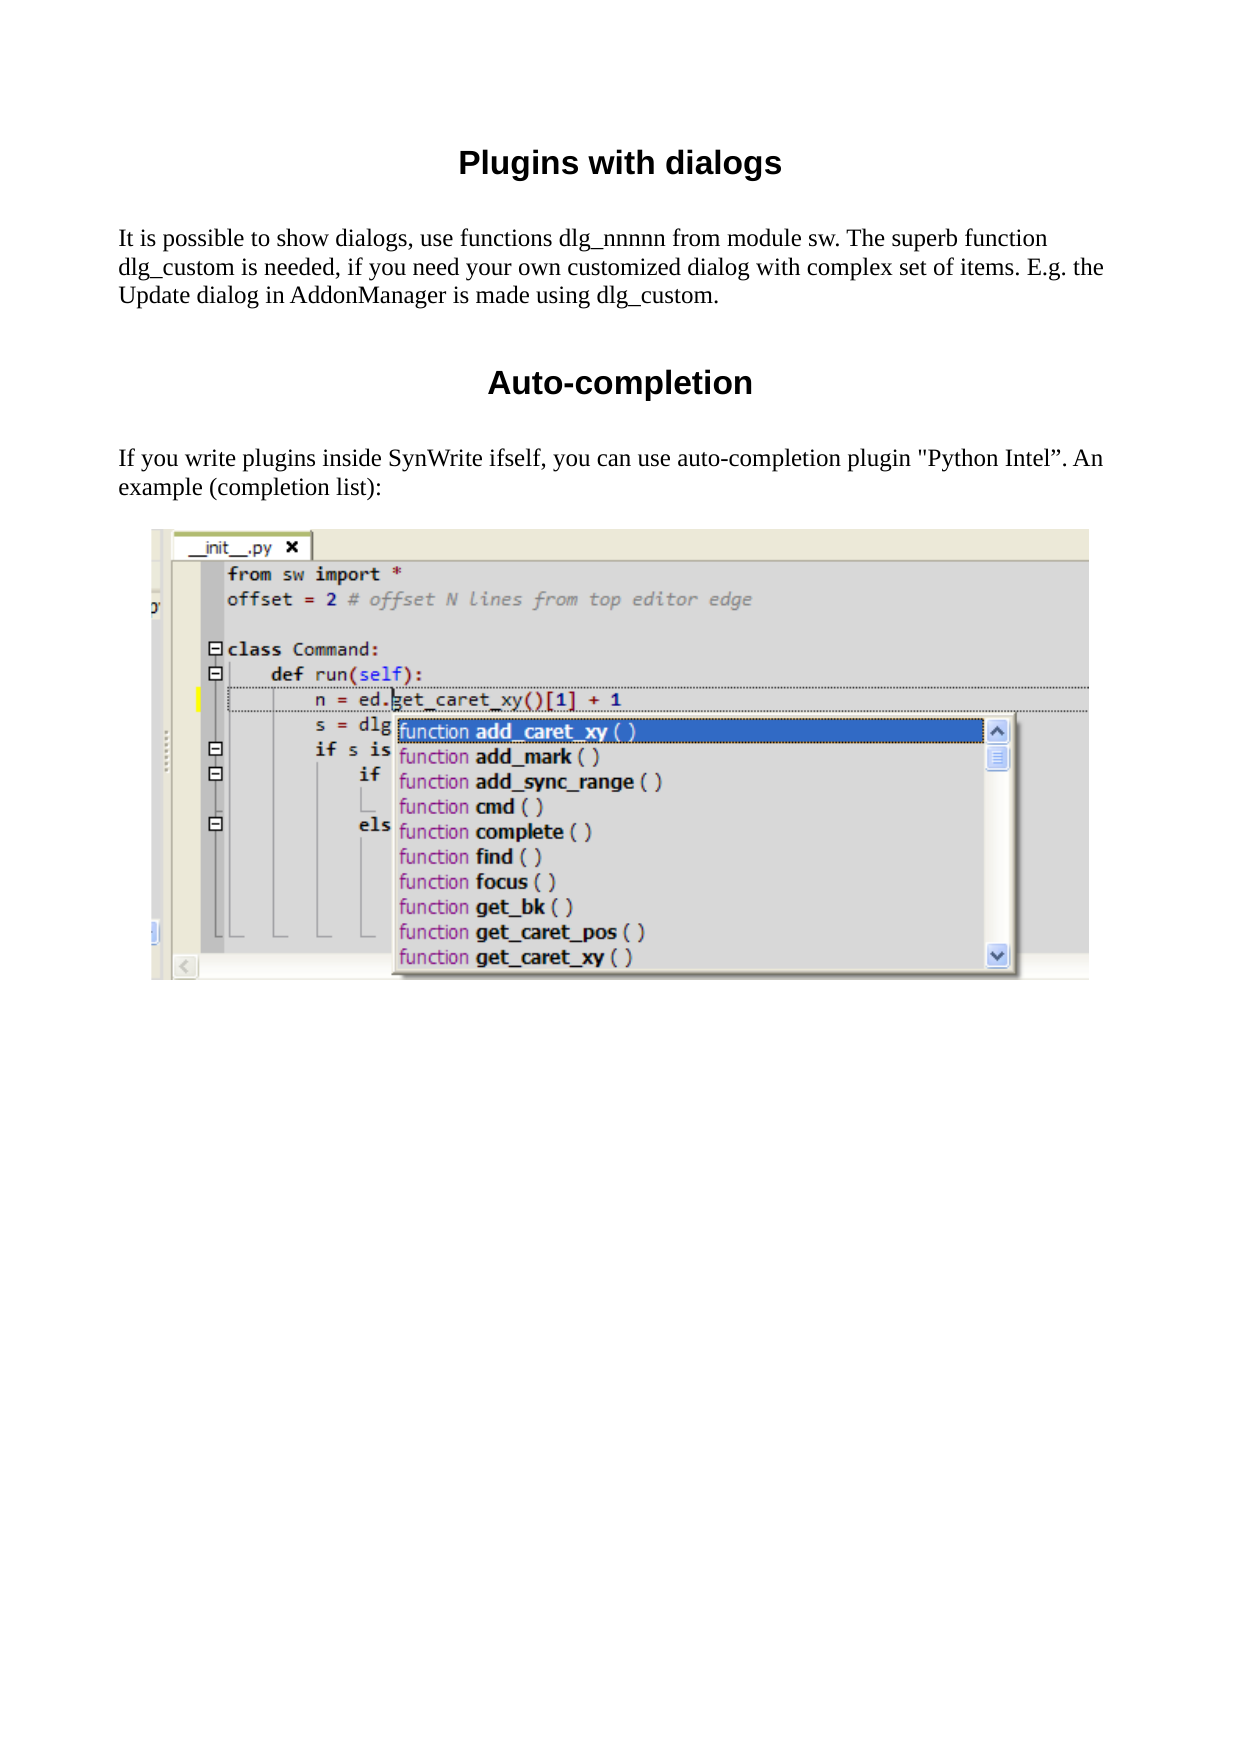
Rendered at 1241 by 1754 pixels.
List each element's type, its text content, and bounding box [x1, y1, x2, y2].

text If you write plugins inside SynWrite ifself, you can use auto-completion plugin "Python Intel”. An example (completion list): [118, 443, 1122, 500]
subtitle Plugins with dialogs [118, 143, 1122, 182]
text It is possible to show dialogs, use functions dlg_nnnnn from module sw. The superb function dlg_custom is needed, if you need your own customized dialog with complex set of items. E.g. the Update dialog in AddonManager is made using dlg_custom. [118, 223, 1122, 309]
picture [151, 529, 1089, 980]
subtitle Auto-completion [118, 363, 1122, 402]
